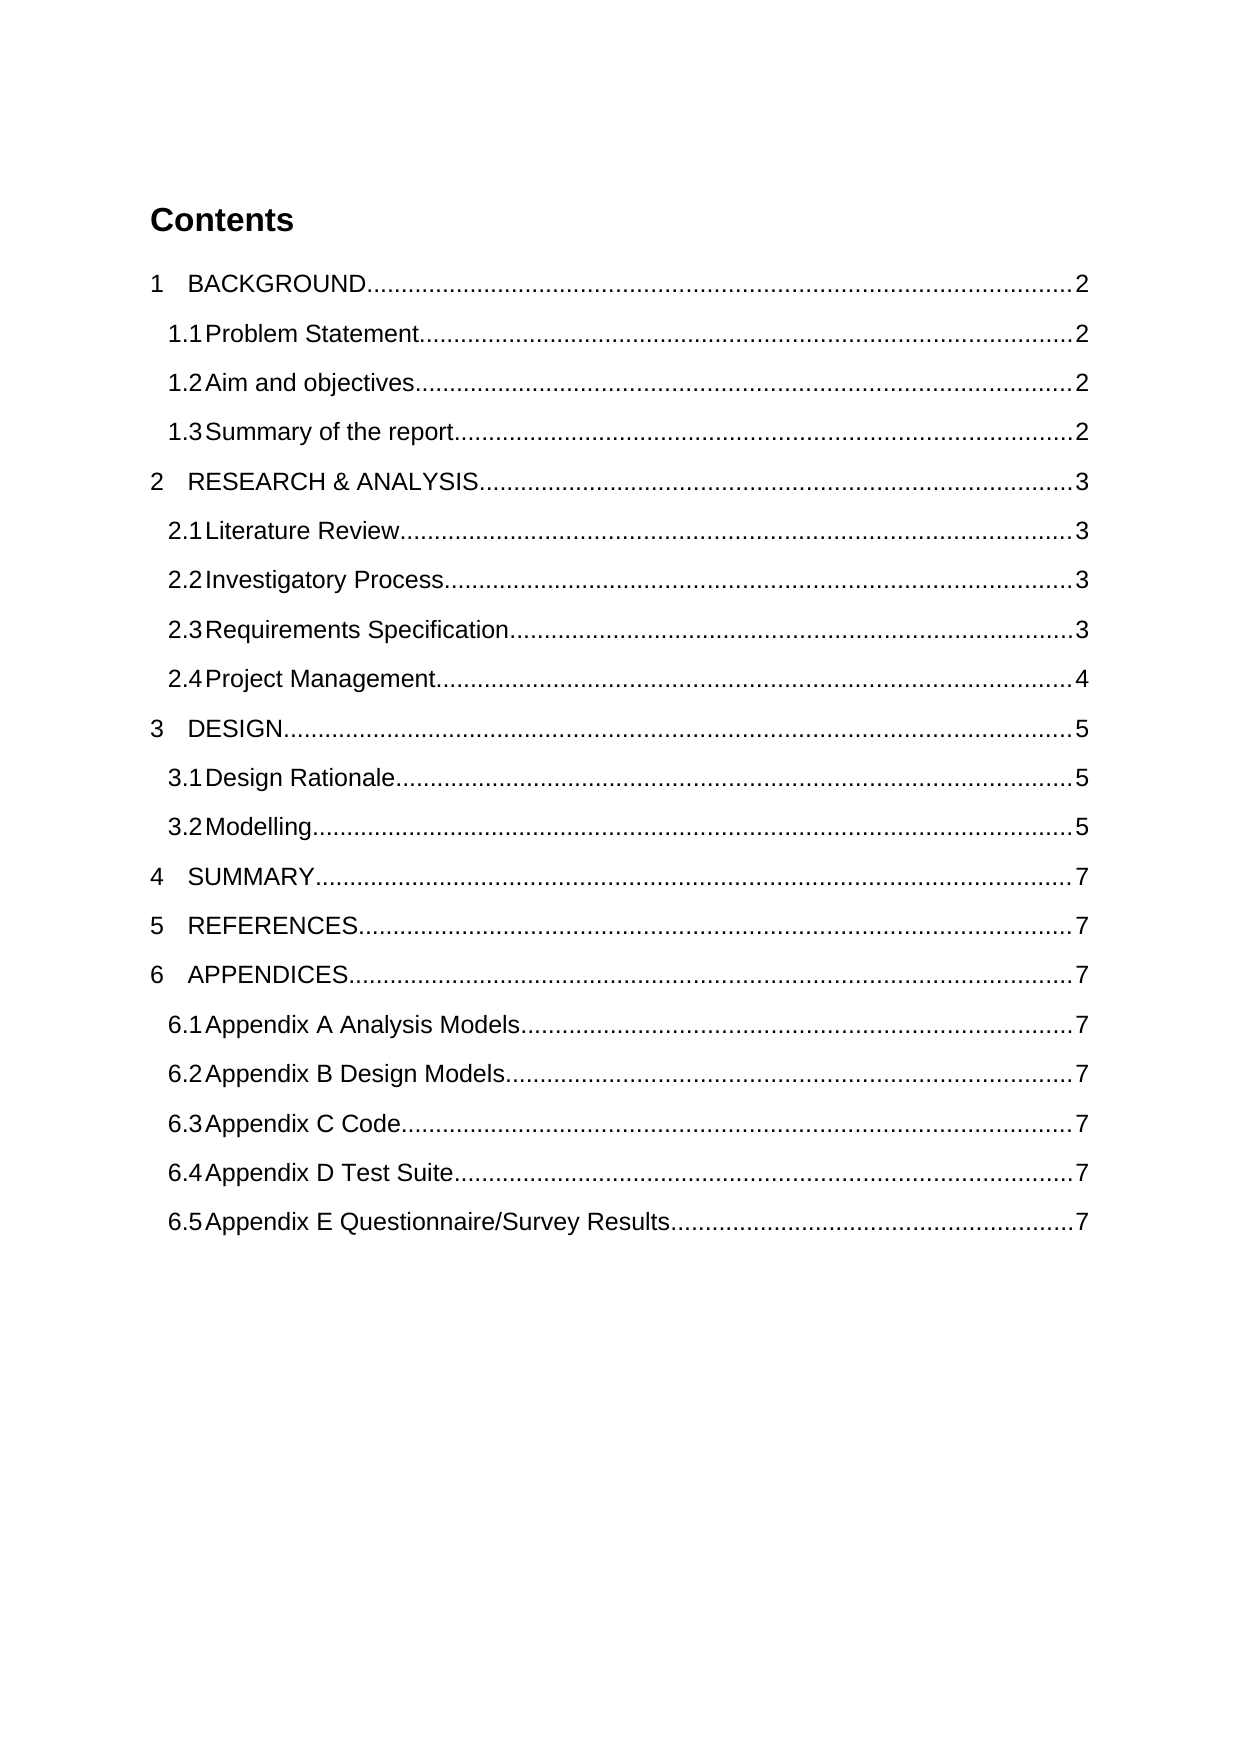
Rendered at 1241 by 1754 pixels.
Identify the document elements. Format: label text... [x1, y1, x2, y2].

text 1.1 Problem Statement 2 [168, 318, 1090, 347]
text 1.3 Summary of the report 2 [168, 417, 1090, 446]
text 5 References 7 [150, 911, 1090, 940]
text 6 Appendices 7 [150, 960, 1090, 989]
text 2.4 Project Management 4 [168, 664, 1090, 693]
text 1.2 Aim and objectives 2 [168, 368, 1090, 397]
text 3 Design 5 [150, 713, 1090, 742]
text 3.1 Design Rationale 5 [168, 763, 1090, 792]
text 3.2 Modelling 5 [168, 812, 1090, 841]
text 2 Research & Analysis 3 [150, 467, 1090, 495]
text 2.1 Literature Review 3 [168, 516, 1090, 545]
text 2.2 Investigatory Process 3 [168, 565, 1090, 594]
text 4 Summary 7 [150, 862, 1090, 890]
text 6.4 Appendix D Test Suite 7 [168, 1158, 1090, 1187]
text 1 Background 2 [150, 269, 1090, 298]
text 2.3 Requirements Specification 3 [168, 615, 1090, 643]
subtitle Contents [150, 200, 1090, 238]
text 6.2 Appendix B Design Models 7 [168, 1059, 1090, 1088]
text 6.5 Appendix E Questionnaire/Survey Results 7 [168, 1207, 1090, 1236]
text 6.3 Appendix C Code 7 [168, 1108, 1090, 1137]
text 6.1 Appendix A Analysis Models 7 [168, 1010, 1090, 1038]
